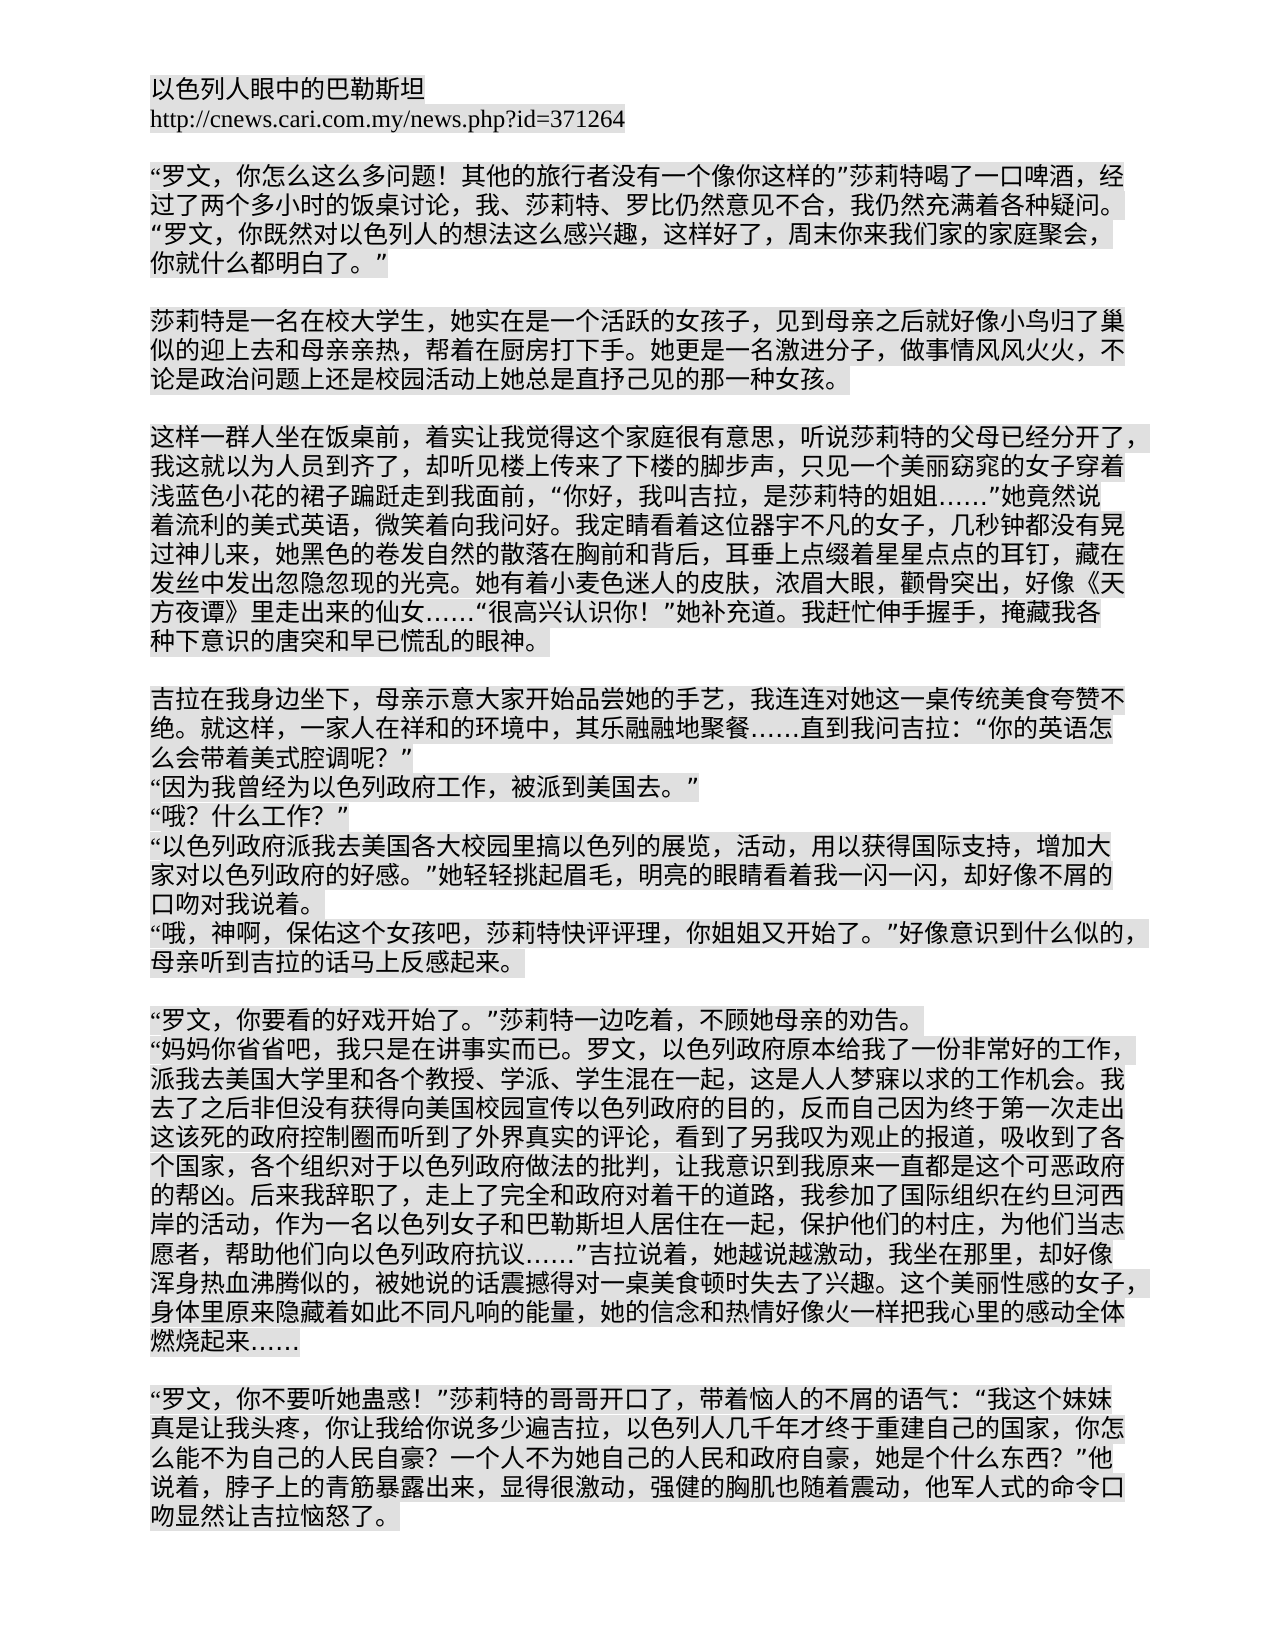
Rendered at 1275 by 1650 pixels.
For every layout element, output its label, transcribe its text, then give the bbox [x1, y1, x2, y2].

text 以色列人眼中的巴勒斯坦 http://cnews.cari.com.my/news.php?id=371264 “罗文，你怎么这么多问题！其他的旅行者没有一个像你这样的”莎莉特喝了一口啤酒，经过了两个多小时的饭桌讨论，我、莎莉特、罗比仍然意见不合，我仍然充满着各种疑问。“罗文，你既然对以色列人的想法这么感兴趣，这样好了，周末你来我们家的家庭聚会，你就什么都明白了。” 莎莉特是一名在校大学生，她实在是一个活跃的女孩子，见到母亲之后就好像小鸟归了巢似的迎上去和母亲亲热，帮着在厨房打下手。她更是一名激进分子，做事情风风火火，不论是政治问题上还是校园活动上她总是直抒己见的那一种女孩。 这样一群人坐在饭桌前，着实让我觉得这个家庭很有意思，听说莎莉特的父母已经分开了，我这就以为人员到齐了，却听见楼上传来了下楼的脚步声，只见一个美丽窈窕的女子穿着浅蓝色小花的裙子蹁跹走到我面前，“你好，我叫吉拉，是莎莉特的姐姐……”她竟然说着流利的美式英语，微笑着向我问好。我定睛看着这位器宇不凡的女子，几秒钟都没有晃过神儿来，她黑色的卷发自然的散落在胸前和背后，耳垂上点缀着星星点点的耳钉，藏在发丝中发出忽隐忽现的光亮。她有着小麦色迷人的皮肤，浓眉大眼，颧骨突出，好像《天方夜谭》里走出来的仙女……“很高兴认识你！”她补充道。我赶忙伸手握手，掩藏我各种下意识的唐突和早已慌乱的眼神。 吉拉在我身边坐下，母亲示意大家开始品尝她的手艺，我连连对她这一桌传统美食夸赞不绝。就这样，一家人在祥和的环境中，其乐融融地聚餐……直到我问吉拉：“你的英语怎么会带着美式腔调呢？” “因为我曾经为以色列政府工作，被派到美国去。” “哦？什么工作？” “以色列政府派我去美国各大校园里搞以色列的展览，活动，用以获得国际支持，增加大家对以色列政府的好感。”她轻轻挑起眉毛，明亮的眼睛看着我一闪一闪，却好像不屑的口吻对我说着。 “哦，神啊，保佑这个女孩吧，莎莉特快评评理，你姐姐又开始了。”好像意识到什么似的，母亲听到吉拉的话马上反感起来。 “罗文，你要看的好戏开始了。”莎莉特一边吃着，不顾她母亲的劝告。 “妈妈你省省吧，我只是在讲事实而已。罗文，以色列政府原本给我了一份非常好的工作，派我去美国大学里和各个教授、学派、学生混在一起，这是人人梦寐以求的工作机会。我去了之后非但没有获得向美国校园宣传以色列政府的目的，反而自己因为终于第一次走出这该死的政府控制圈而听到了外界真实的评论，看到了另我叹为观止的报道，吸收到了各个国家，各个组织对于以色列政府做法的批判，让我意识到我原来一直都是这个可恶政府的帮凶。后来我辞职了，走上了完全和政府对着干的道路，我参加了国际组织在约旦河西岸的活动，作为一名以色列女子和巴勒斯坦人居住在一起，保护他们的村庄，为他们当志愿者，帮助他们向以色列政府抗议……”吉拉说着，她越说越激动，我坐在那里，却好像浑身热血沸腾似的，被她说的话震撼得对一桌美食顿时失去了兴趣。这个美丽性感的女子，身体里原来隐藏着如此不同凡响的能量，她的信念和热情好像火一样把我心里的感动全体燃烧起来…… “罗文，你不要听她蛊惑！”莎莉特的哥哥开口了，带着恼人的不屑的语气：“我这个妹妹真是让我头疼，你让我给你说多少遍吉拉，以色列人几千年才终于重建自己的国家，你怎么能不为自己的人民自豪？一个人不为她自己的人民和政府自豪，她是个什么东西？”他说着，脖子上的青筋暴露出来，显得很激动，强健的胸肌也随着震动，他军人式的命令口吻显然让吉拉恼怒了。 “哥哥我说过多少遍，我爱你，但是我有自己的想法。我告诉过你要去别的国家看看，去约旦河西岸控制区看看。你知道国际上到底对我们的政府怎么评价吗？如果十个人里面有九个人告诉你，你的政府在做着多么惨无人道的事情，你难道还是要执迷不悟去相信那十分之一吗？你去约旦河西岸看看就知道以色列政府到底是怎么对待巴勒斯坦人的，摧毁他们的家园，房屋，田地，水利设施……是以色列将他们驱赶，是我们占领了他们的土地。”吉拉义正言辞，我甚至怀疑这个女子的身体中是否隐藏了一颗原子弹，否则怎么会有如此巨大的能量。 “噢天神啊……快救救我可怜的女儿吧……吉拉你小时候我是怎么教育你的，《托剌》上写的清清楚楚以色列人是上帝的选民，迦南是我们以色列人的土地，这片土地怎么能是巴勒斯坦人的呢，上帝早就有了安排啊……”正统犹太教徒的母亲一边祷告一边忧心忡忡地对吉拉规劝，而吉拉对这一套“上天注定”的理论显然是早已听腻了，根本不予回复。 “按照我说这个国家没救了，以色列政府确实做得不对，但是它们也没有更好的选择。原本就该成立两个政府，可是这一帮‘锡安主义’分子把这一切都搞砸了。巴勒斯坦人恨以色列人，以色列人也恨巴勒斯坦人，这个国家完蛋了，我要离开这里，再也不想回来，服兵役、打仗、看着巴勒斯坦人可怜的遭遇却没有任何办法去帮忙，事实上他们的命运是悲惨的，可想想历史上犹太人的命运又何尝不是。打仗本身就是这样，想要和平就必须双方都忘记历史，忘记过去，但是过去能被忘记吗？和平永远都不会有的，我要离开这里，在这里我只有迷惘和伤心。”莎莉特表达了她作为一个激进分子的言论，诚然，面对以色列和巴勒斯坦的处境，她理解两方的过去，却认为没有解决的途径，她告诉过我她想要去新西兰，总之能离开这个国家她去哪儿都会开心的，她想要逃离这一切痛心的矛盾。 后来我得知，吉拉这个不平凡的女子每年有一半的时间都偷渡到约旦河西岸的控制区里，帮助国际组织和游客进入约旦河西岸去了解巴勒斯坦人的处境，她大概是全以色列唯一的身体力行的支持巴勒斯坦的女子。她多次加入到巴勒斯坦人抗议的队伍里面，在催泪弹和枪支弹药的袭击下与巴勒斯坦人并肩争取他们的利益。每当以色列国防军发现巴勒斯坦人的队伍里有一名说着地地道道希伯来语的以色列妙龄女子，他们总是惊讶得说不出话来。 “好了好了，罗文你也看到了，这就是我奇怪的一家。你想要知道的以色列人到底对巴勒斯坦是什么看法，现在几种意见都集中在一起了，当然还有另一种就是压根不关心这些，只是想着每天如何赚钱等等。我们家的成员都彼此相爱，只是我们的想法太不同了，每次家庭聚会都要这也那个吵架，哎，真是让人头疼。”莎莉特说着，开始帮着她母亲收拾碗碟。 我仍然在一阵一阵的震惊中没有缓过神来，我一直好奇以色列人对于巴勒斯坦问题的看法，通过这个奇怪的家庭让我了解到更多，只是真正去明白吉拉描述的那一块叫做“约旦河西岸”的地区才能让我更加清楚，终于通过吉拉的指点，我确定了去约旦河西岸的道路。 文/罗文 ，杨莹 ～ ～ ～ ～ ～ 難得來自馬來西亞有關以巴的文章。 [150, 75, 1125, 1560]
